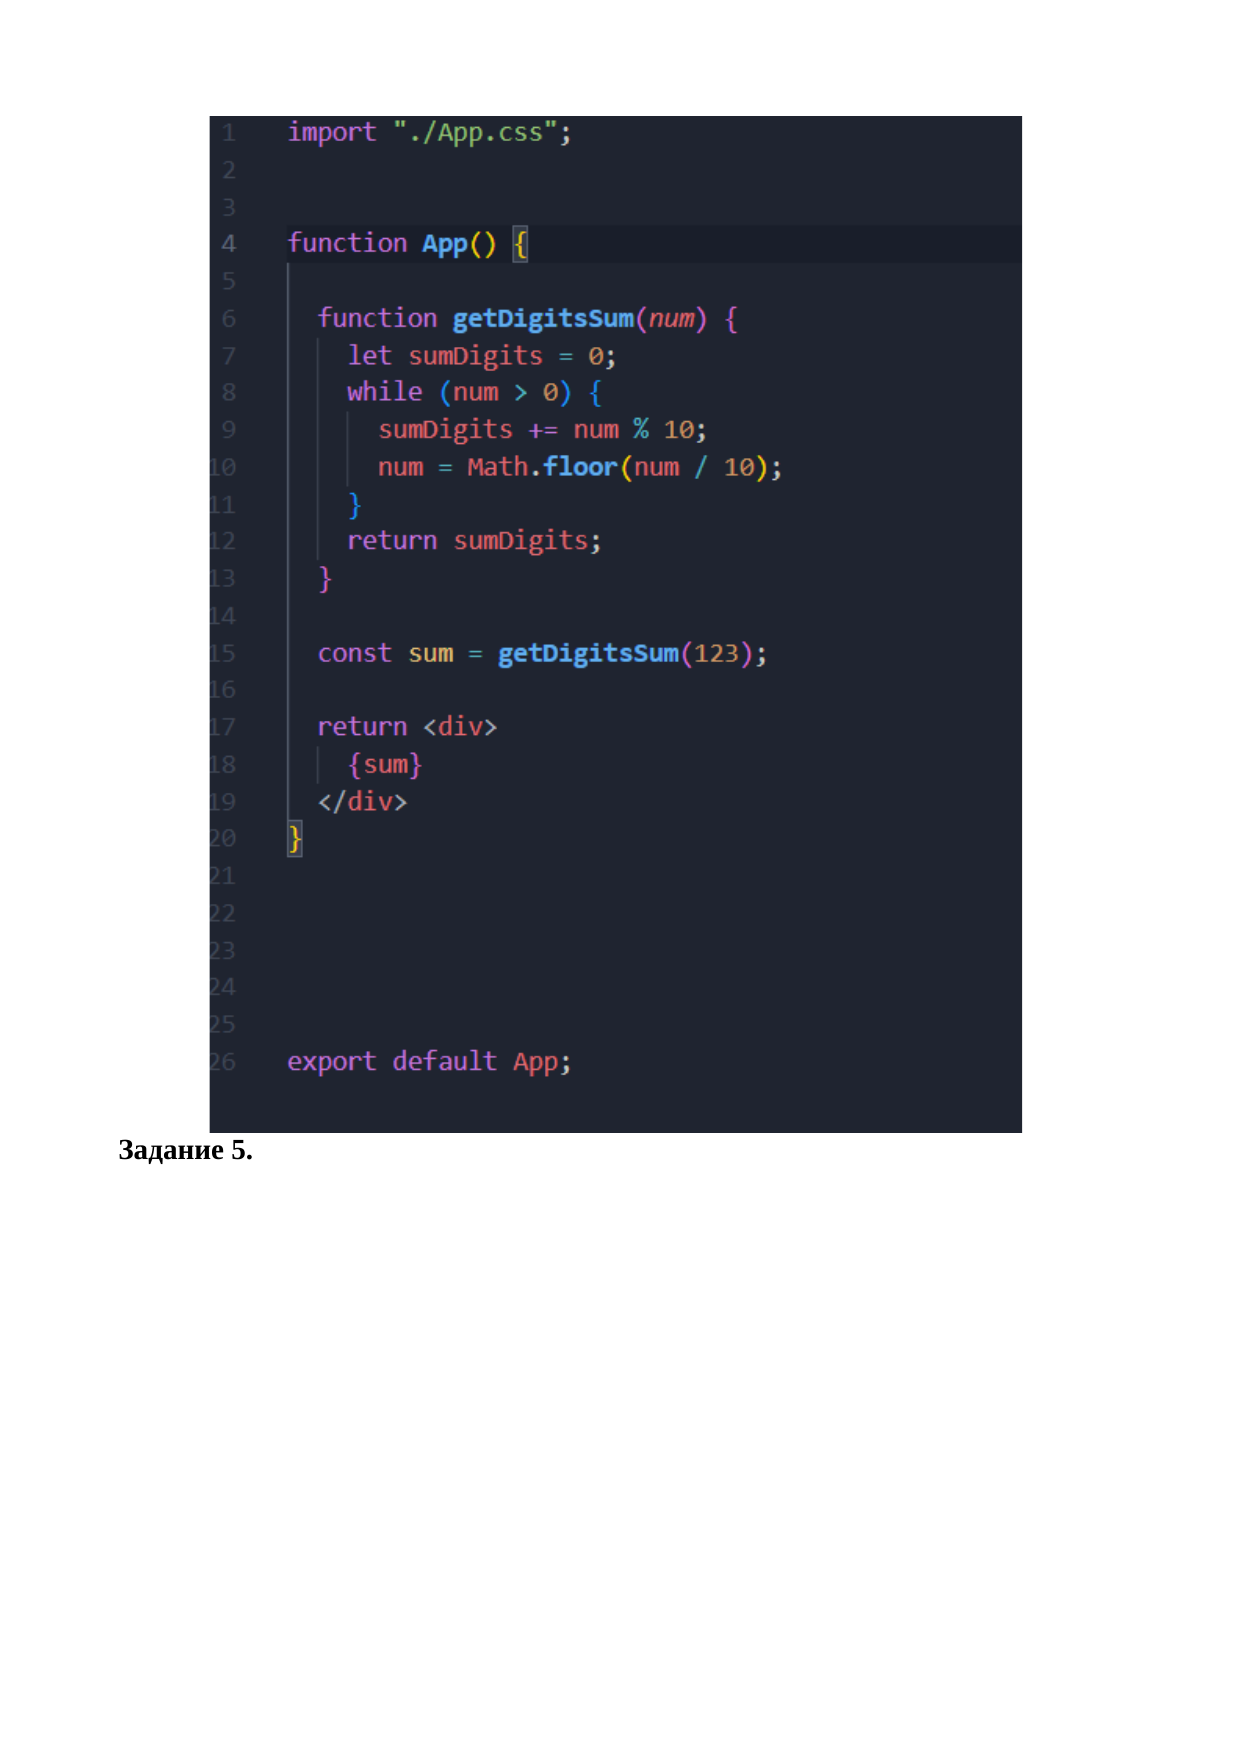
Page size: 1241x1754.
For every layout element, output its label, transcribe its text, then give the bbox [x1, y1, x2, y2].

picture [209, 116, 1023, 1133]
text Задание 5. [118, 1069, 1122, 1166]
